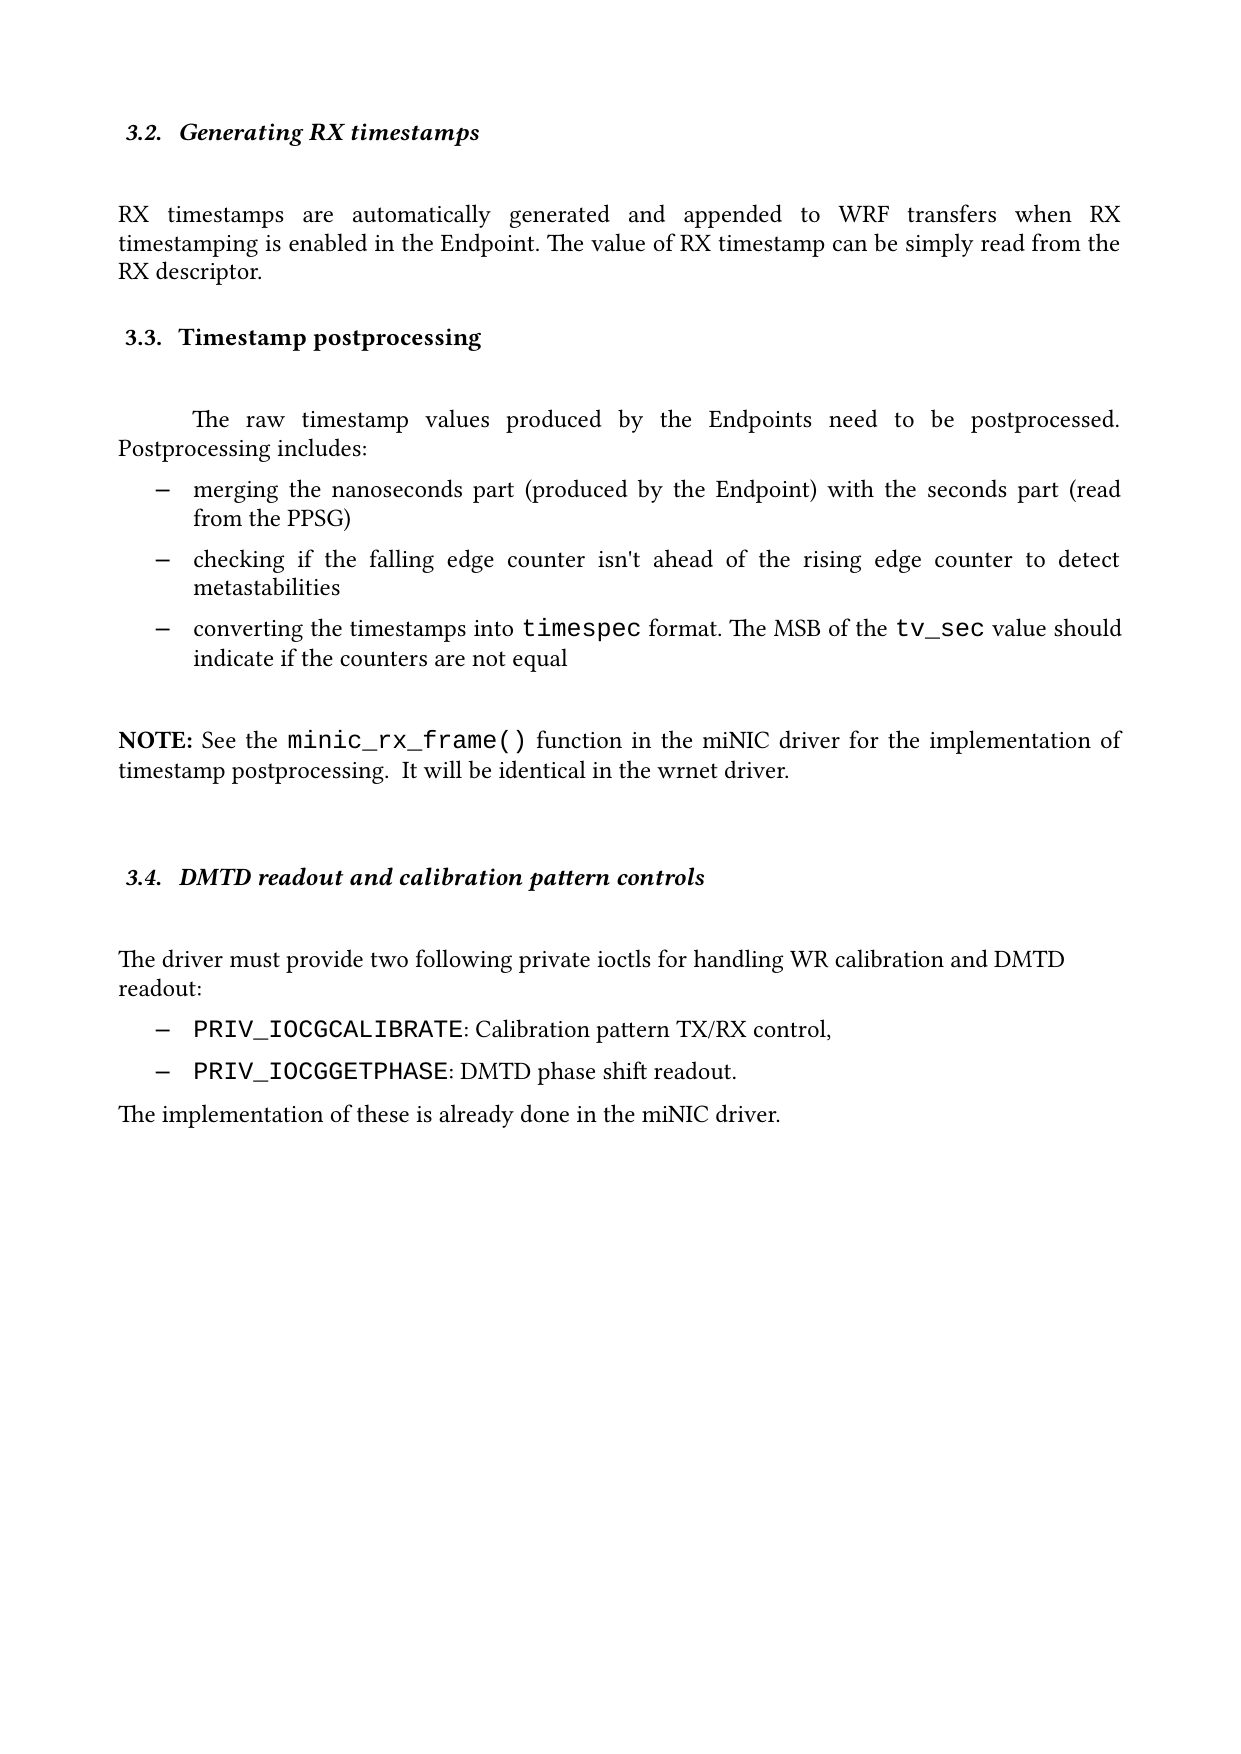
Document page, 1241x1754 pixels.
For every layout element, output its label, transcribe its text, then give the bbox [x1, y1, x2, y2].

list PRIV_IOCGCALIBRATE: Calibration pattern TX/RX control, [156, 1015, 1122, 1045]
text NOTE: See the minic_rx_frame() function in the miNIC driver for the implementation of timestamp postprocessing. It will be identical in the wrnet driver. [118, 726, 1122, 784]
list PRIV_IOCGGETPHASE: DMTD phase shift readout. [156, 1057, 1122, 1087]
subtitle Generating RX timestamps [118, 118, 1122, 147]
text RX timestamps are automatically generated and appended to WRF transfers when RX timestamping is enabled in the Endpoint. The value of RX timestamp can be simply read from the RX descriptor. [118, 200, 1122, 286]
subtitle Timestamp postprocessing [118, 323, 1122, 352]
text The driver must provide two following private ioctls for handling WR calibration and DMTD readout: [118, 945, 1122, 1002]
list merging the nanoseconds part (produced by the Endpoint) with the seconds part (read from the PPSG) [156, 475, 1122, 532]
list converting the timestamps into timespec format. The MSB of the tv_sec value should indicate if the counters are not equal [156, 614, 1122, 673]
list checking if the falling edge counter isn't ahead of the rising edge counter to detect metastabilities [156, 544, 1122, 602]
subtitle DMTD readout and calibration pattern controls [118, 863, 1122, 892]
text The raw timestamp values produced by the Endpoints need to be postprocessed. Postprocessing includes: [118, 405, 1122, 462]
text The implementation of these is already done in the miNIC driver. [118, 1099, 1122, 1128]
